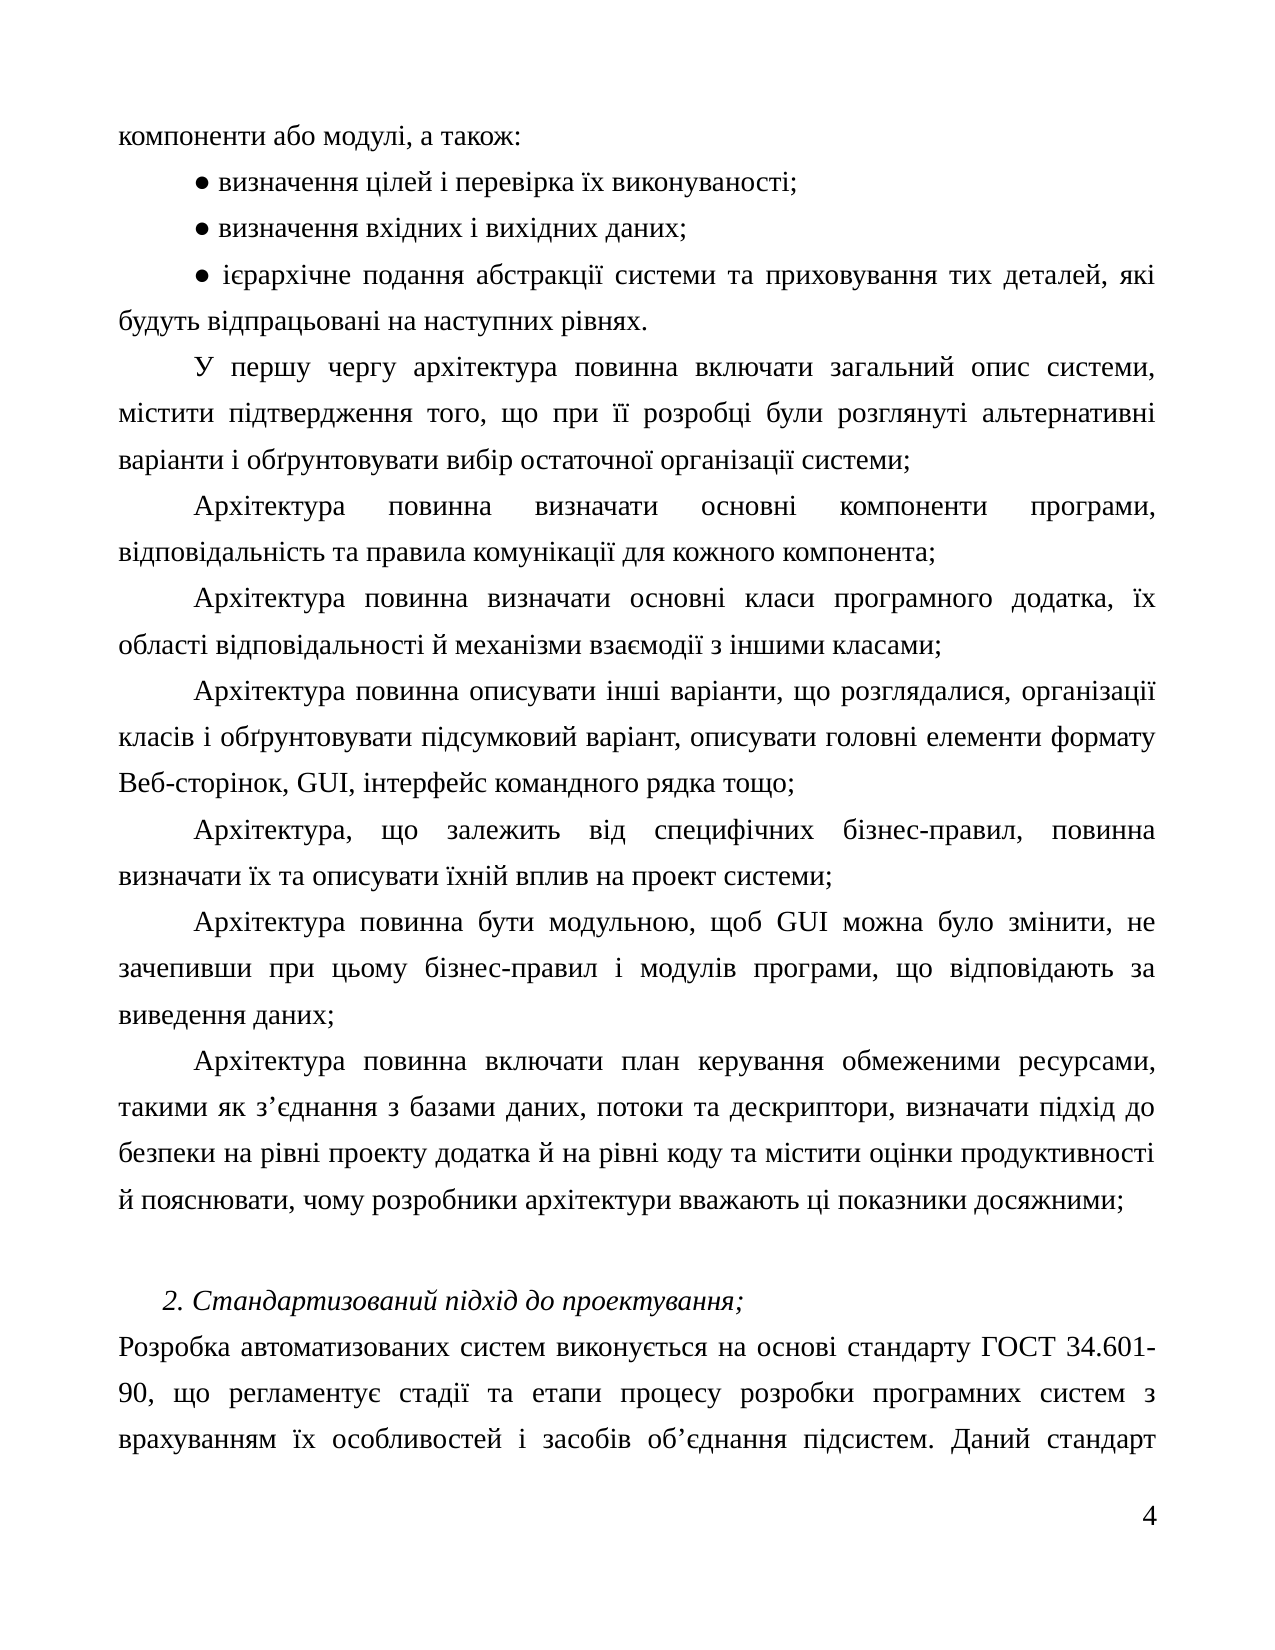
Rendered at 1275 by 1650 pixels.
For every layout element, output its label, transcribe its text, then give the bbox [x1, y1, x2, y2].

text Розробка автоматизованих систем виконується на основі стандарту ГОСТ 34.601-90, що регламентує стадії та етапи процесу розробки програмних систем з врахуванням їх особливостей і засобів об’єднання підсистем. Даний стандарт [118, 1329, 1157, 1455]
text У першу чергу архітектура повинна включати загальний опис системи, містити підтвердження того, що при її розробці були розглянуті альтернативні варіанти і обґрунтовувати вибір остаточної організації системи; [118, 349, 1157, 475]
text ● ієрархічне подання абстракції системи та приховування тих деталей, які будуть відпрацьовані на наступних рівнях. [118, 257, 1157, 337]
text Архітектура повинна описувати інші варіанти, що розглядалися, організації класів і обґрунтовувати підсумковий варіант, описувати головні елементи формату Веб-сторінок, GUI, інтерфейс командного рядка тощо; [118, 673, 1157, 799]
text Архітектура повинна визначати основні класи програмного додатка, їх області відповідальності й механізми взаємодії з іншими класами; [118, 581, 1157, 660]
text Архітектура повинна бути модульною, щоб GUI можна було змінити, не зачепивши при цьому бізнес-правил і модулів програми, що відповідають за виведення даних; [118, 904, 1157, 1030]
text компоненти або модулі, а також: [118, 118, 1157, 152]
text Архітектура повинна визначати основні компоненти програми, відповідальність та правила комунікації для кожного компонента; [118, 488, 1157, 568]
text Архітектура, що залежить від специфічних бізнес-правил, повинна визначати їх та описувати їхній вплив на проект системи; [118, 812, 1157, 892]
text ● визначення вхідних і вихідних даних; [118, 211, 1157, 244]
text Архітектура повинна включати план керування обмеженими ресурсами, такими як з’єднання з базами даних, потоки та дескриптори, визначати підхід до безпеки на рівні проекту додатка й на рівні коду та містити оцінки продуктивності й пояснювати, чому розробники архітектури вважають ці показники досяжними; [118, 1043, 1157, 1215]
list Стандартизований підхід до проектування; [162, 1283, 1157, 1316]
text ● визначення цілей і перевірка їх виконуваності; [118, 164, 1157, 198]
